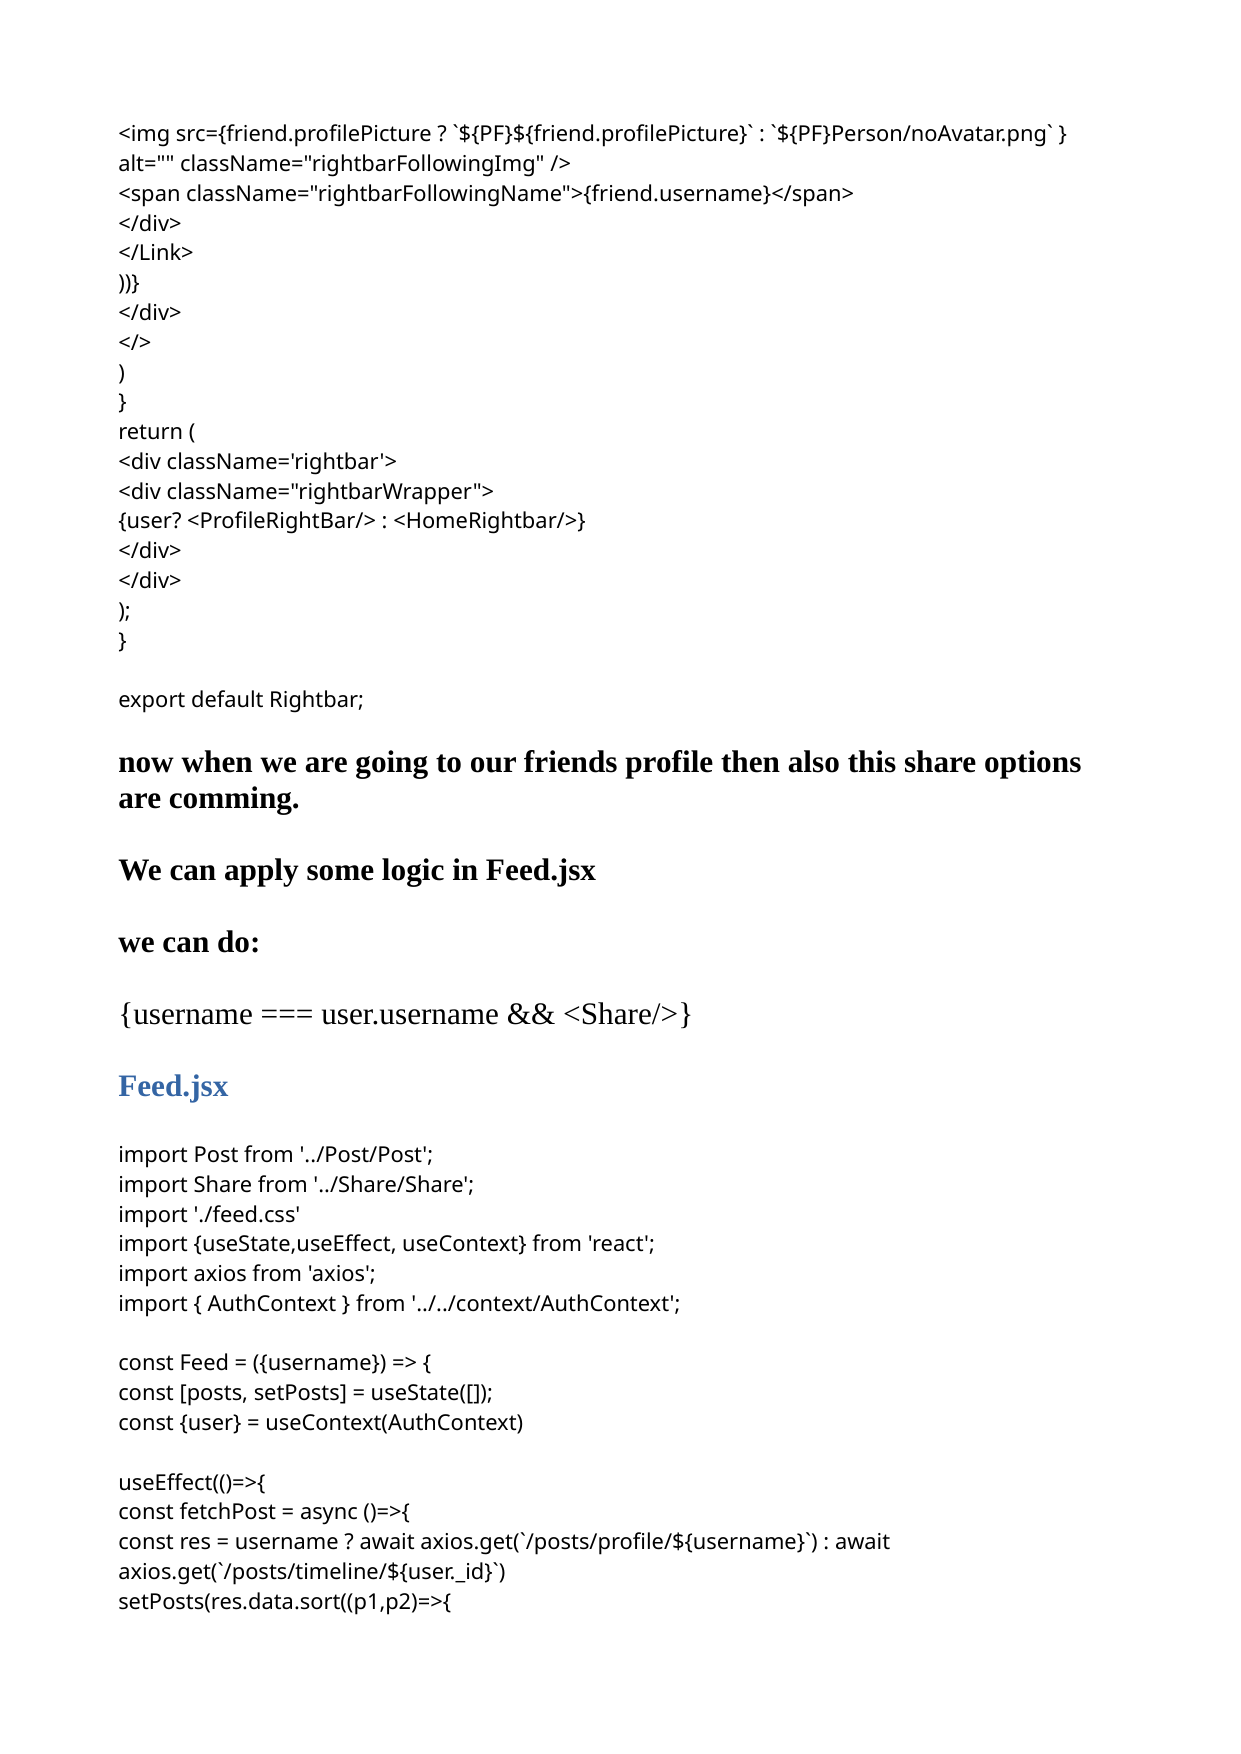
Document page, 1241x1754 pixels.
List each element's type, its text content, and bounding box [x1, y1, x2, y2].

text ))} [118, 267, 1122, 297]
text import Post from '../Post/Post'; [118, 1139, 1122, 1169]
text </div> [118, 297, 1122, 327]
text </> [118, 327, 1122, 356]
text ); [118, 595, 1122, 624]
text </Link> [118, 237, 1122, 267]
text const Feed = ({username}) => { [118, 1347, 1122, 1377]
text export default Rightbar; [118, 684, 1122, 714]
text import { AuthContext } from '../../context/AuthContext'; [118, 1288, 1122, 1318]
text we can do: [118, 923, 1122, 959]
text {username === user.username && <Share/>} [118, 995, 1122, 1031]
text } [118, 624, 1122, 654]
text } [118, 386, 1122, 416]
text </div> [118, 535, 1122, 565]
text import Share from '../Share/Share'; [118, 1169, 1122, 1198]
text const {user} = useContext(AuthContext) [118, 1407, 1122, 1437]
text We can apply some logic in Feed.jsx [118, 851, 1122, 887]
text </div> [118, 565, 1122, 595]
text useEffect(()=>{ [118, 1466, 1122, 1496]
text </div> [118, 207, 1122, 237]
text import {useState,useEffect, useContext} from 'react'; [118, 1228, 1122, 1258]
text const res = username ? await axios.get(`/posts/profile/${username}`) : await axios.get(`/posts/timeline/${user._id}`) [118, 1526, 1122, 1586]
text return ( [118, 416, 1122, 446]
text <div className='rightbar'> [118, 446, 1122, 476]
text <img src={friend.profilePicture ? `${PF}${friend.profilePicture}` : `${PF}Person/noAvatar.png` } alt="" className="rightbarFollowingImg" /> [118, 118, 1122, 178]
text const [posts, setPosts] = useState([]); [118, 1377, 1122, 1407]
text import './feed.css' [118, 1198, 1122, 1228]
text <div className="rightbarWrapper"> [118, 476, 1122, 505]
text <span className="rightbarFollowingName">{friend.username}</span> [118, 178, 1122, 207]
text setPosts(res.data.sort((p1,p2)=>{ [118, 1586, 1122, 1615]
text const fetchPost = async ()=>{ [118, 1496, 1122, 1526]
text ) [118, 356, 1122, 386]
text now when we are going to our friends profile then also this share options are comming. [118, 744, 1122, 816]
text {user? <ProfileRightBar/> : <HomeRightbar/>} [118, 505, 1122, 535]
text import axios from 'axios'; [118, 1258, 1122, 1288]
text Feed.jsx [118, 1067, 1122, 1103]
